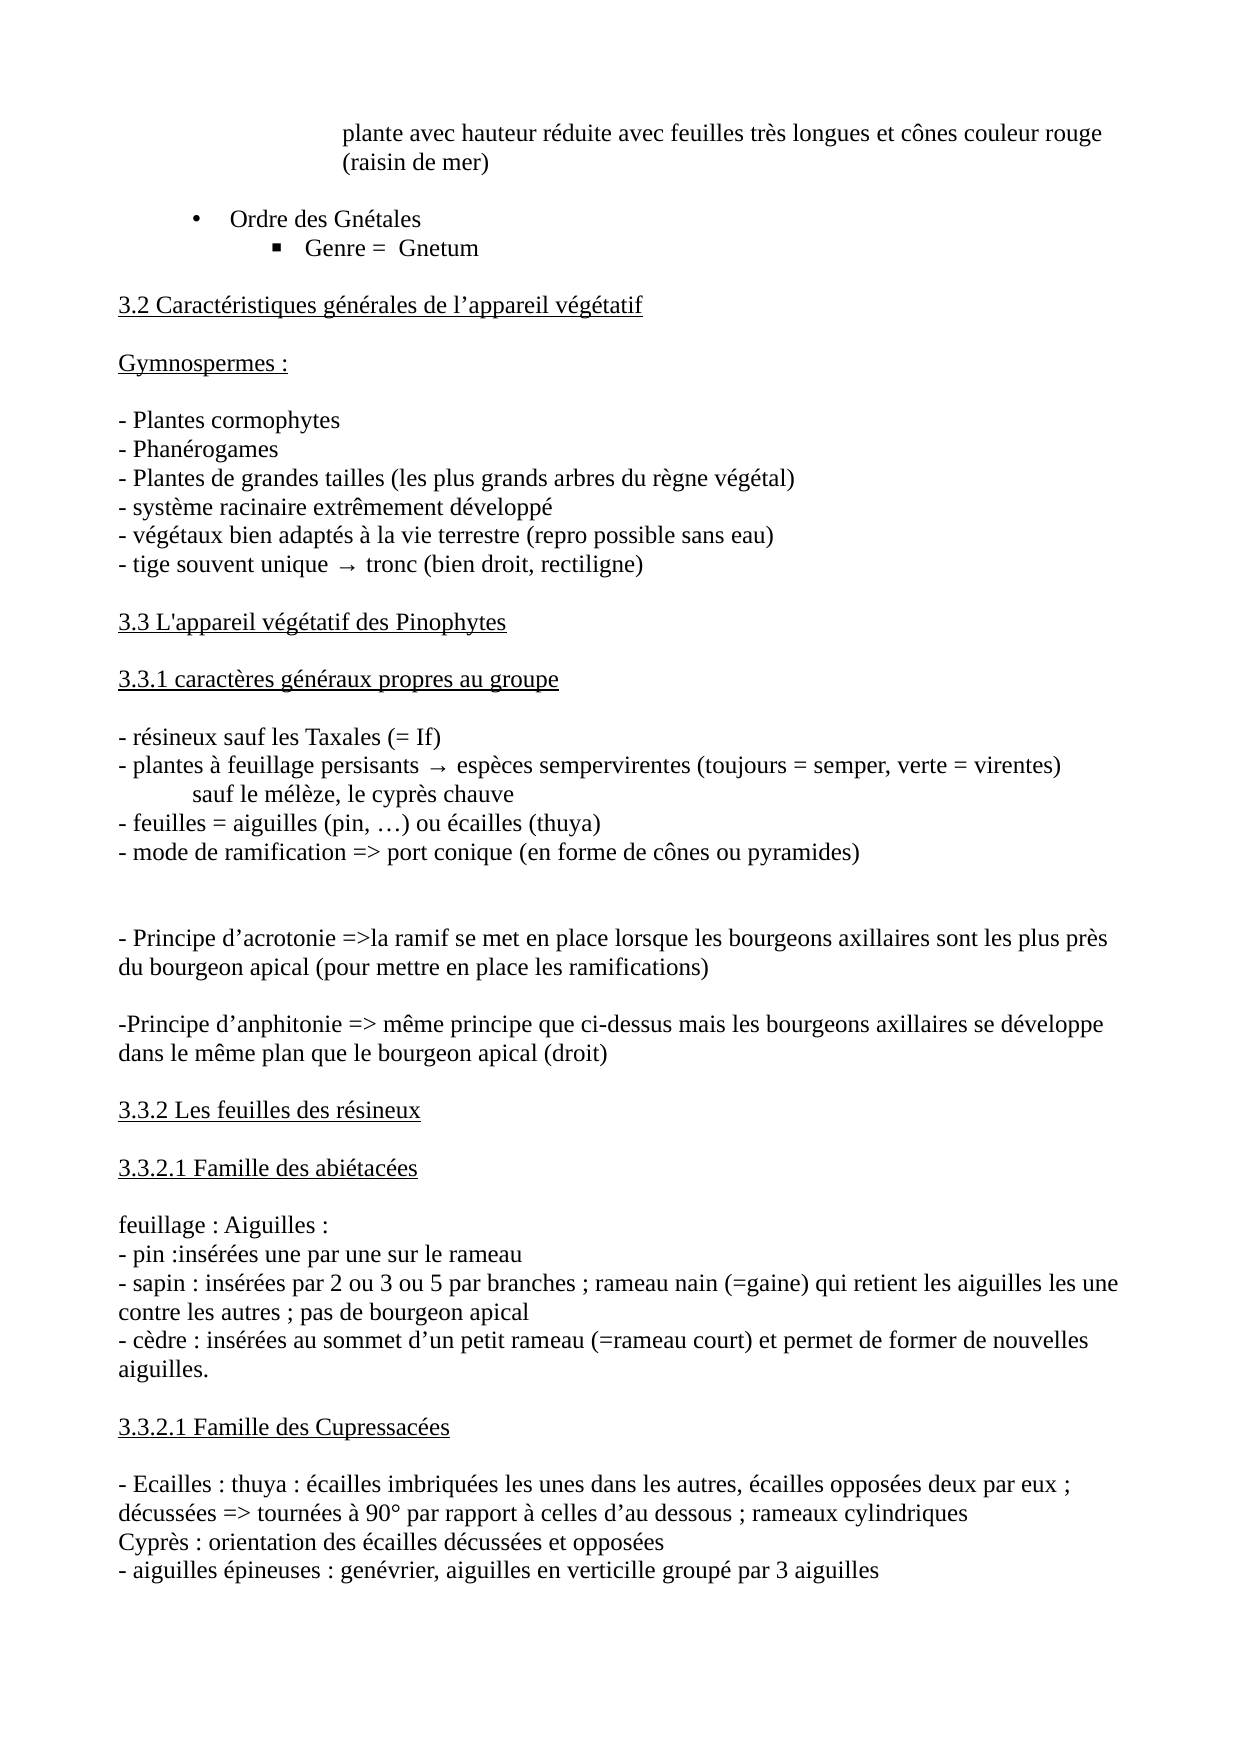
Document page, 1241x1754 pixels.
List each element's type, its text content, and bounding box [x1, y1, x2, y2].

text - Plantes cormophytes [118, 406, 1122, 434]
list Ordre des Gnétales [192, 204, 1122, 233]
text - résineux sauf les Taxales (= If) [118, 722, 1122, 751]
text -Principe d’anphitonie => même principe que ci-dessus mais les bourgeons axillaires se développe dans le même plan que le bourgeon apical (droit) [118, 1009, 1122, 1067]
text feuillage : Aiguilles : [118, 1211, 1122, 1239]
text Gymnospermes : [118, 348, 1122, 377]
text - plantes à feuillage persisants → espèces sempervirentes (toujours = semper, verte = virentes) [118, 751, 1122, 779]
text - système racinaire extrêmement développé [118, 492, 1122, 521]
text 3.3.1 caractères généraux propres au groupe [118, 664, 1122, 693]
text Cyprès : orientation des écailles décussées et opposées [118, 1527, 1122, 1556]
text - mode de ramification => port conique (en forme de cônes ou pyramides) [118, 837, 1122, 866]
text 3.2 Caractéristiques générales de l’appareil végétatif [118, 291, 1122, 319]
text 3.3.2.1 Famille des abiétacées [118, 1153, 1122, 1182]
text 3.3.2 Les feuilles des résineux [118, 1096, 1122, 1124]
text 3.3 L'appareil végétatif des Pinophytes [118, 607, 1122, 636]
text - Plantes de grandes tailles (les plus grands arbres du règne végétal) [118, 463, 1122, 492]
text - sapin : insérées par 2 ou 3 ou 5 par branches ; rameau nain (=gaine) qui retient les aiguilles les une contre les autres ; pas de bourgeon apical [118, 1268, 1122, 1326]
list plante avec hauteur réduite avec feuilles très longues et cônes couleur rouge (raisin de mer) [304, 118, 1122, 176]
text - pin :insérées une par une sur le rameau [118, 1239, 1122, 1268]
text - cèdre : insérées au sommet d’un petit rameau (=rameau court) et permet de former de nouvelles aiguilles. [118, 1326, 1122, 1383]
text - Ecailles : thuya : écailles imbriquées les unes dans les autres, écailles opposées deux par eux ; décussées => tournées à 90° par rapport à celles d’au dessous ; rameaux cylindriques [118, 1469, 1122, 1527]
list Genre = Gnetum [267, 233, 1122, 262]
text - Principe d’acrotonie =>la ramif se met en place lorsque les bourgeons axillaires sont les plus près du bourgeon apical (pour mettre en place les ramifications) [118, 923, 1122, 981]
text 3.3.2.1 Famille des Cupressacées [118, 1412, 1122, 1441]
text sauf le mélèze, le cyprès chauve [118, 779, 1122, 808]
text - feuilles = aiguilles (pin, …) ou écailles (thuya) [118, 808, 1122, 837]
text - aiguilles épineuses : genévrier, aiguilles en verticille groupé par 3 aiguilles [118, 1556, 1122, 1584]
text - tige souvent unique → tronc (bien droit, rectiligne) [118, 549, 1122, 578]
text - Phanérogames [118, 434, 1122, 463]
text - végétaux bien adaptés à la vie terrestre (repro possible sans eau) [118, 521, 1122, 549]
